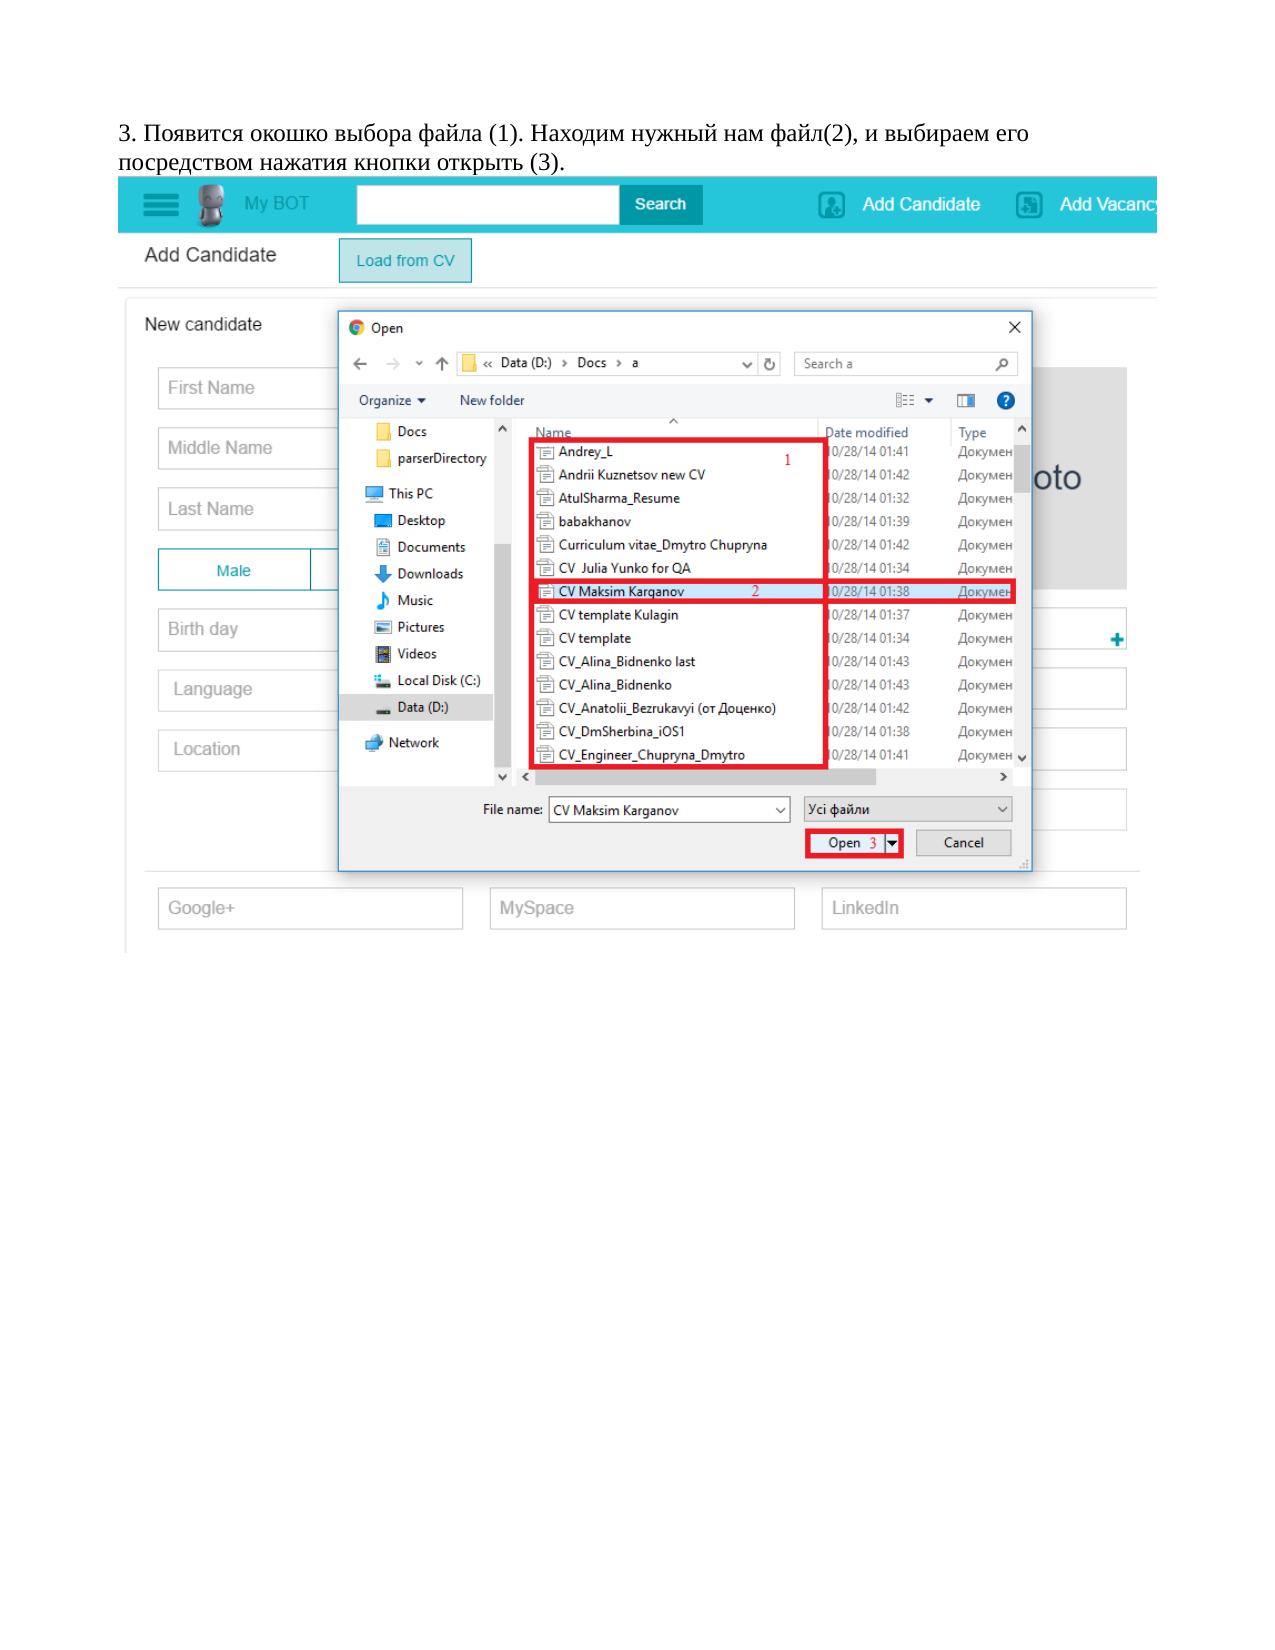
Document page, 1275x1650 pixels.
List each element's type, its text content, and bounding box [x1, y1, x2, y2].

text 3. Появится окошко выбора файла (1). Находим нужный нам файл(2), и выбираем его посредством нажатия кнопки открыть (3). [118, 118, 1157, 175]
picture [118, 175, 1157, 953]
